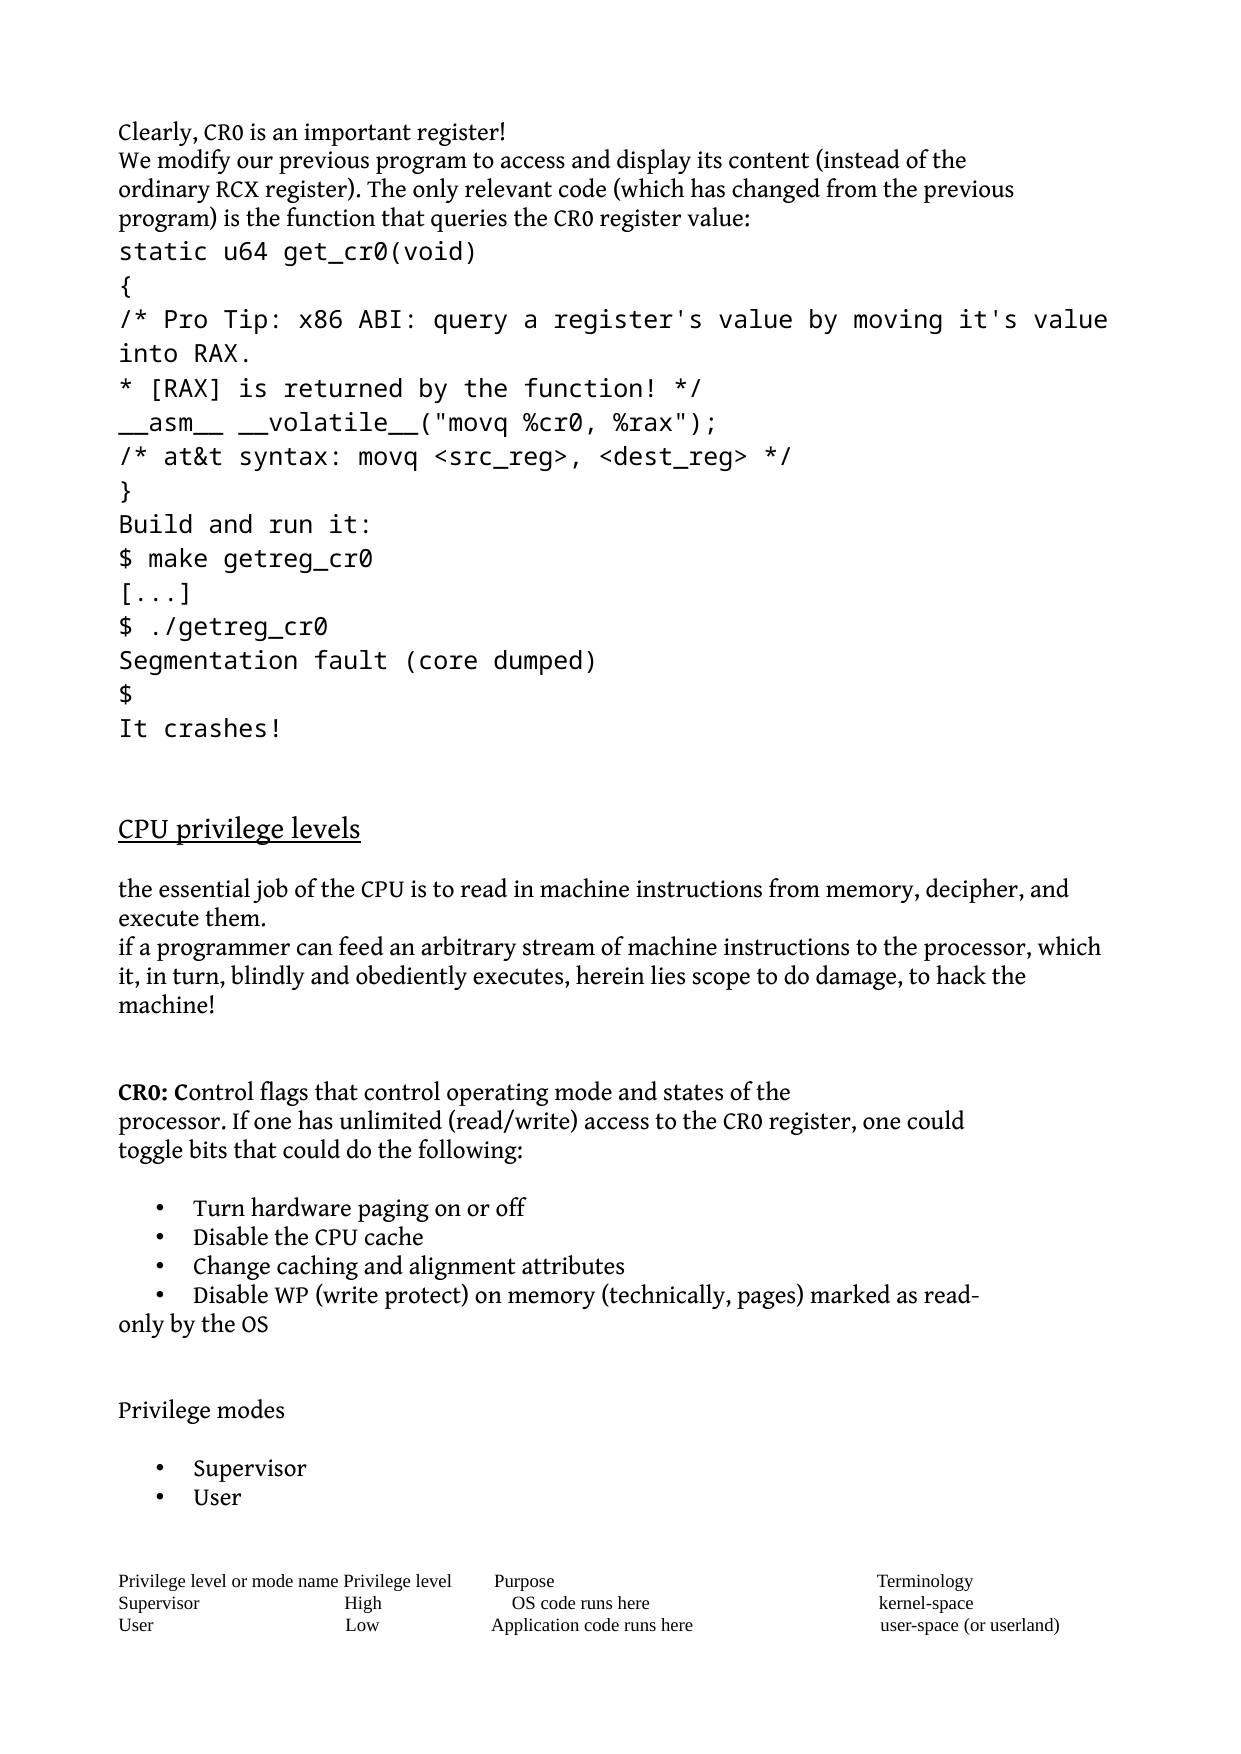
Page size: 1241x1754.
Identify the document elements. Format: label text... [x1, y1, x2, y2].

text /* Pro Tip: x86 ABI: query a register's value by moving it's value [118, 302, 1122, 336]
text CPU privilege levels [118, 813, 1122, 847]
text Build and run it: [118, 506, 1122, 541]
text [...] [118, 574, 1122, 609]
text Supervisor High OS code runs here kernel-space [118, 1592, 1122, 1613]
text if a programmer can feed an arbitrary stream of machine instructions to the processor, which it, in turn, blindly and obediently executes, herein lies scope to do damage, to hack the machine! [118, 934, 1122, 1021]
text User Low Application code runs here user-space (or userland) [118, 1613, 1122, 1635]
text It crashes! [118, 711, 1122, 745]
text program) is the function that queries the CR0 register value: [118, 205, 1122, 234]
text { [118, 268, 1122, 302]
list Change caching and alignment attributes [156, 1252, 1122, 1281]
text CR0: Control flags that control operating mode and states of the [118, 1078, 1122, 1107]
text __asm__ __volatile__("movq %cr0, %rax"); [118, 404, 1122, 438]
text We modify our previous program to access and display its content (instead of the [118, 147, 1122, 176]
list Turn hardware paging on or off [156, 1194, 1122, 1223]
text Privilege level or mode name Privilege level Purpose Terminology [118, 1570, 1122, 1592]
text Clearly, CR0 is an important register! [118, 118, 1122, 147]
text only by the OS [118, 1310, 1122, 1339]
text ordinary RCX register). The only relevant code (which has changed from the previous [118, 176, 1122, 205]
list Disable the CPU cache [156, 1223, 1122, 1252]
text /* at&t syntax: movq <src_reg>, <dest_reg> */ [118, 438, 1122, 472]
text the essential job of the CPU is to read in machine instructions from memory, decipher, and execute them. [118, 876, 1122, 934]
text processor. If one has unlimited (read/write) access to the CR0 register, one could [118, 1107, 1122, 1136]
text Segmentation fault (core dumped) [118, 643, 1122, 677]
text toggle bits that could do the following: [118, 1136, 1122, 1165]
text } [118, 472, 1122, 506]
text into RAX. [118, 336, 1122, 370]
list User [156, 1484, 1122, 1513]
text $ make getreg_cr0 [118, 541, 1122, 574]
text Privilege modes [118, 1397, 1122, 1426]
text $ ./getreg_cr0 [118, 609, 1122, 643]
text static u64 get_cr0(void) [118, 234, 1122, 268]
text $ [118, 677, 1122, 711]
list Supervisor [156, 1455, 1122, 1484]
text * [RAX] is returned by the function! */ [118, 370, 1122, 404]
list Disable WP (write protect) on memory (technically, pages) marked as read- [156, 1281, 1122, 1310]
